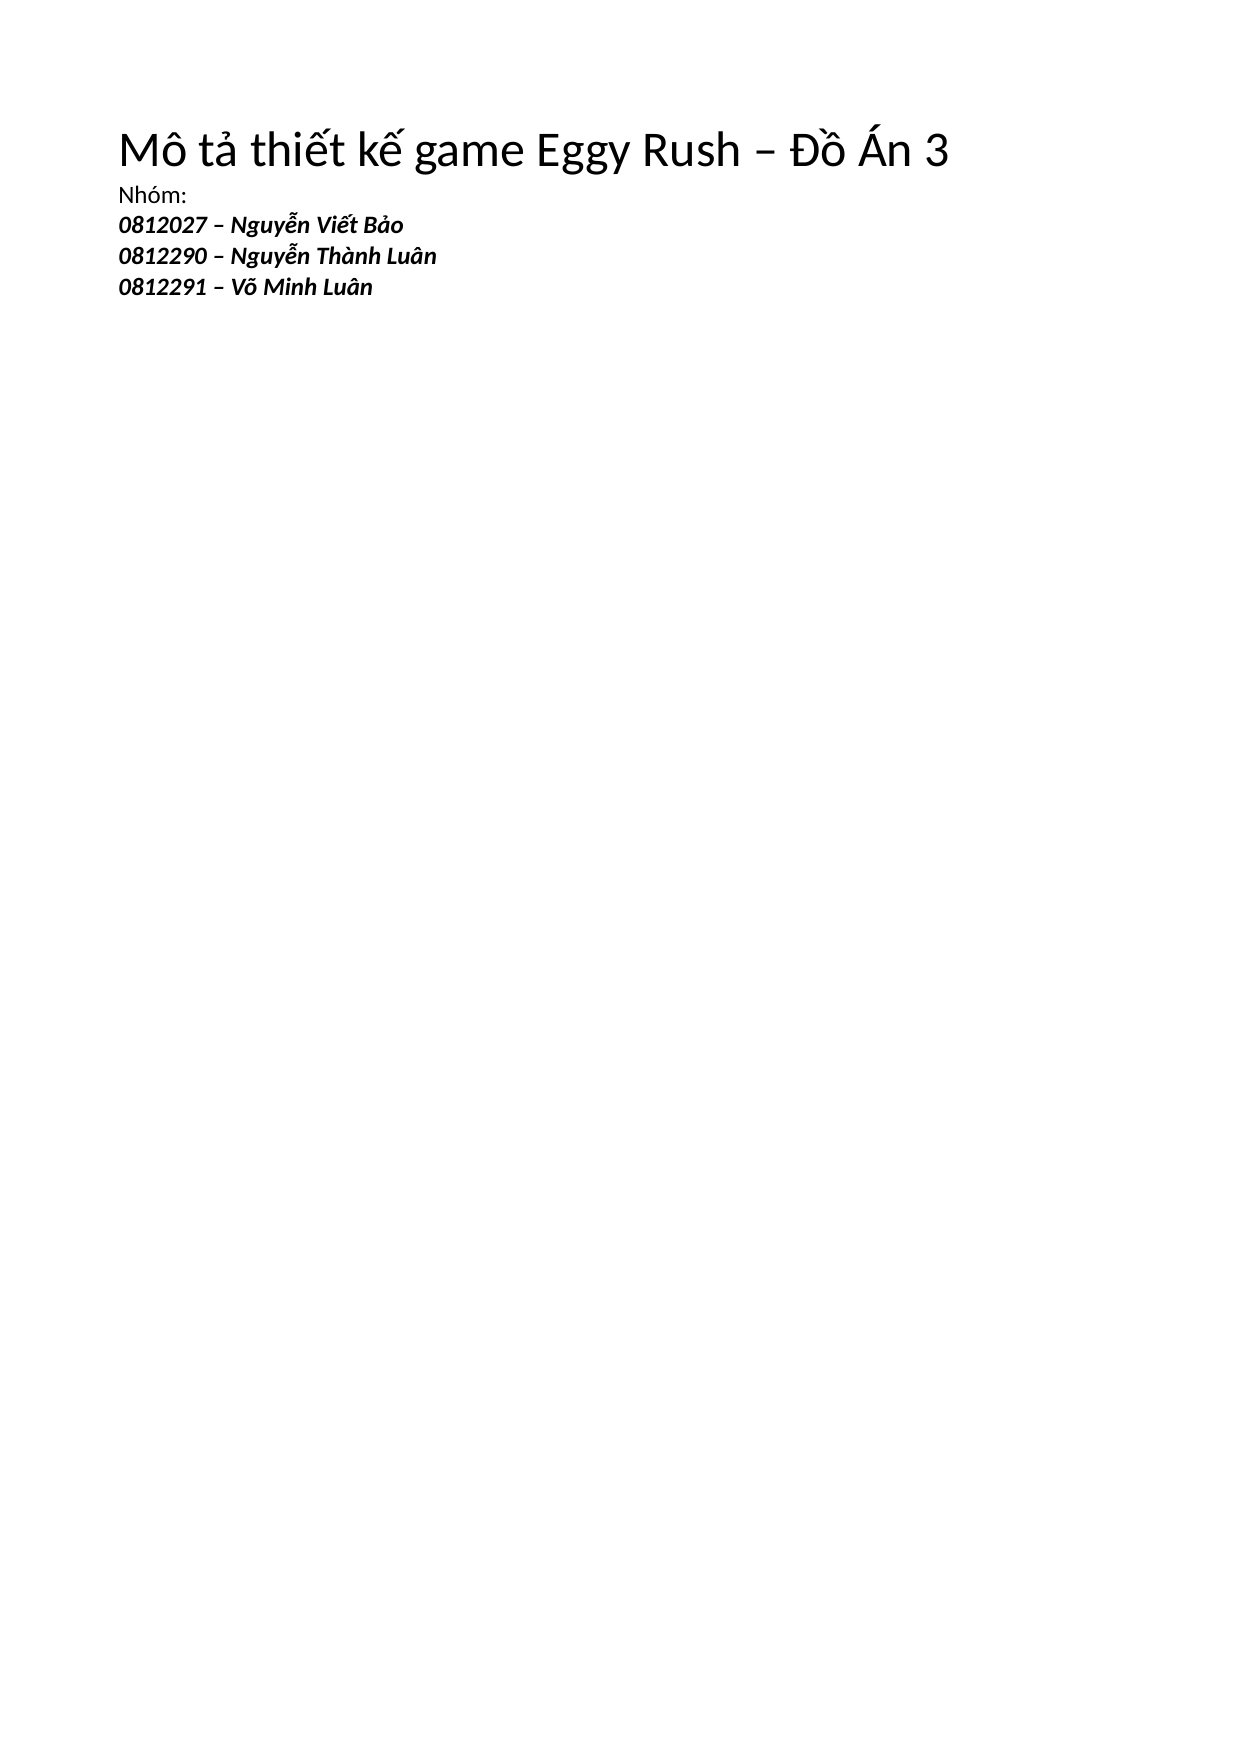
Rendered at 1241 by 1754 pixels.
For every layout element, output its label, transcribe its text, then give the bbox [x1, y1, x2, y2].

subtitle 0812291 – Võ Minh Luân [118, 271, 1122, 301]
subtitle 0812027 – Nguyễn Viết Bảo [118, 210, 1122, 240]
text Mô tả thiết kế game Eggy Rush – Đồ Án 3 [118, 118, 1122, 179]
subtitle 0812290 – Nguyễn Thành Luân [118, 240, 1122, 271]
text Nhóm: [118, 179, 1122, 210]
